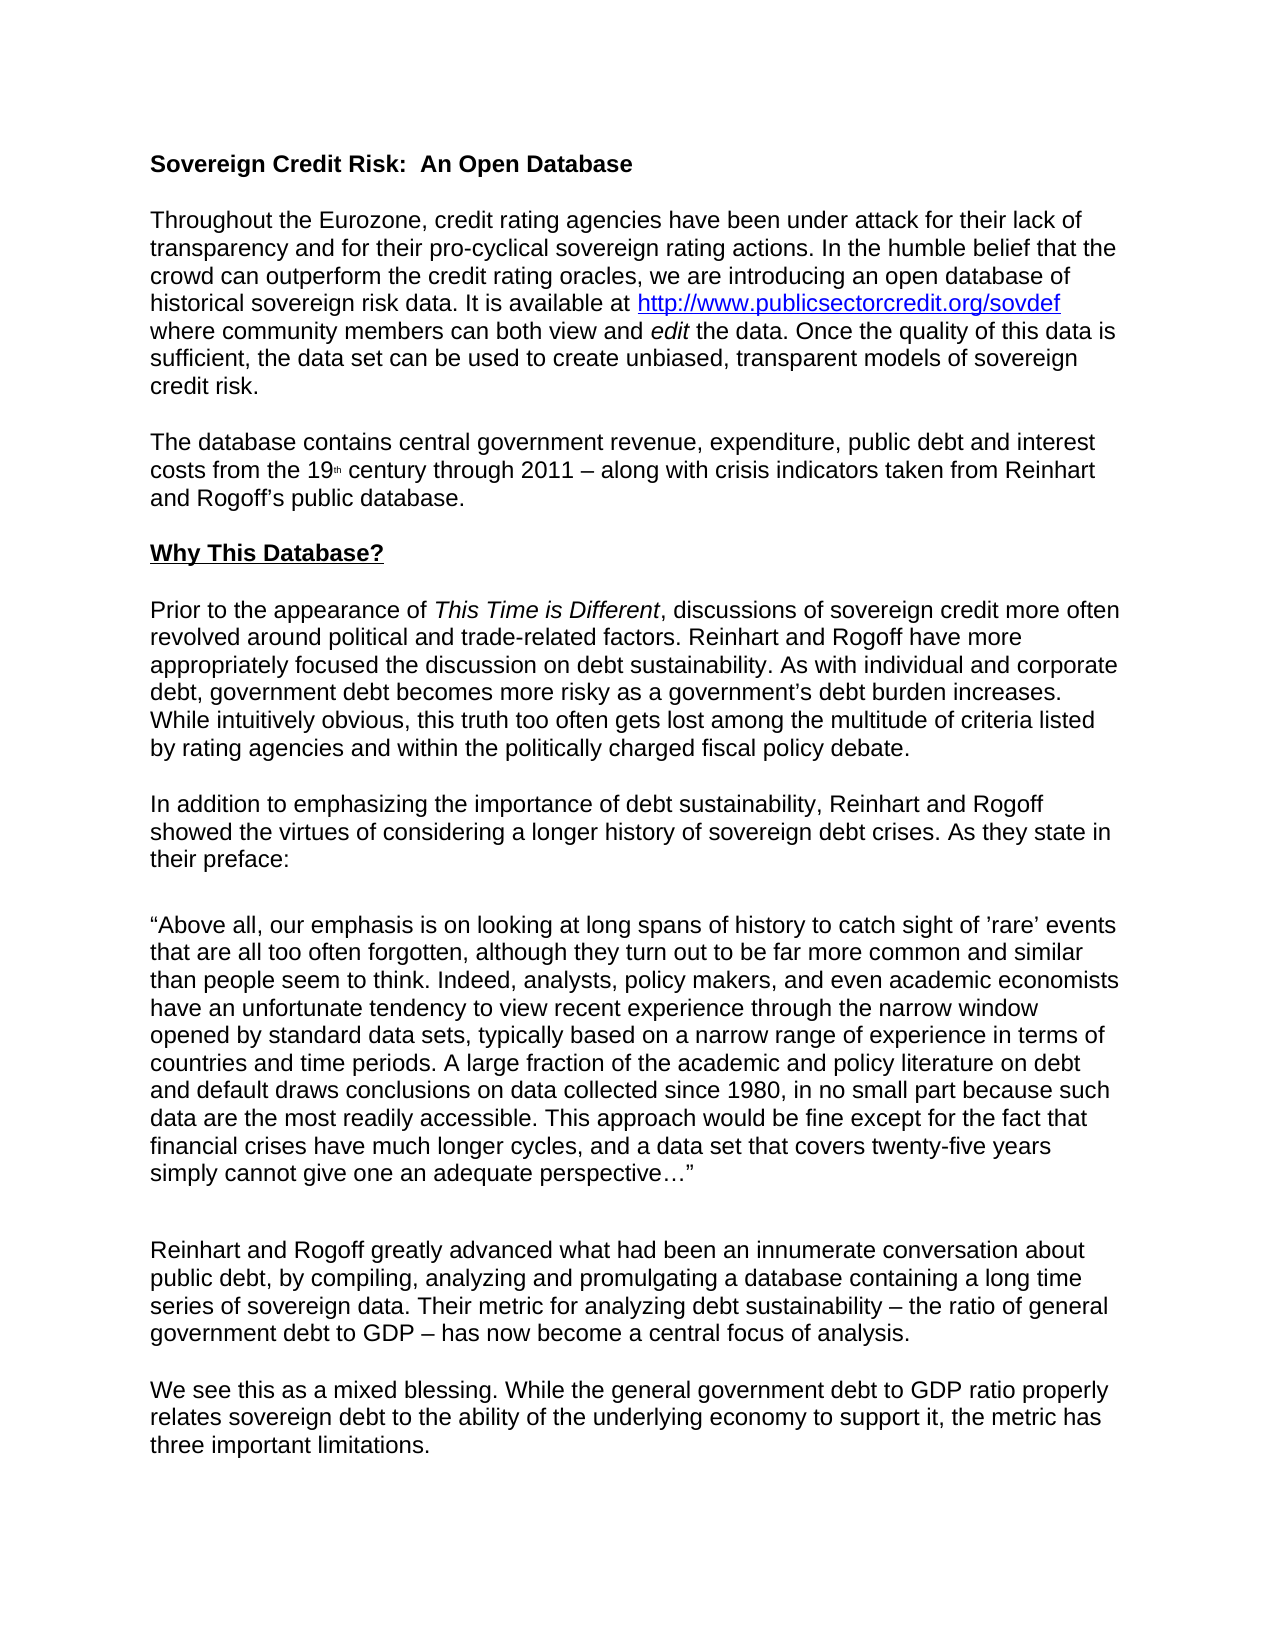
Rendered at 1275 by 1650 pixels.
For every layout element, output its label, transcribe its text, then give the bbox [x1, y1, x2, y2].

text In addition to emphasizing the importance of debt sustainability, Reinhart and Rogoff showed the virtues of considering a longer history of sovereign debt crises. As they state in their preface: [150, 790, 1125, 873]
text Why This Database? [150, 539, 1125, 567]
text The database contains central government revenue, expenditure, public debt and interest costs from the 19th century through 2011 – along with crisis indicators taken from Reinhart and Rogoff’s public database. [150, 428, 1125, 539]
text Prior to the appearance of This Time is Different, discussions of sovereign credit more often revolved around political and trade-related factors. Reinhart and Rogoff have more appropriately focused the discussion on debt sustainability. As with individual and corporate debt, government debt becomes more risky as a government’s debt burden increases. While intuitively obvious, this truth too often gets lost among the multitude of criteria listed by rating agencies and within the politically charged fiscal policy debate. [150, 596, 1125, 761]
text Sovereign Credit Risk: An Open Database [150, 150, 1125, 178]
text Reinhart and Rogoff greatly advanced what had been an innumerate conversation about public debt, by compiling, analyzing and promulgating a database containing a long time series of sovereign data. Their metric for analyzing debt sustainability – the ratio of general government debt to GDP – has now become a central focus of analysis. [150, 1236, 1125, 1347]
text Throughout the Eurozone, credit rating agencies have been under attack for their lack of transparency and for their pro-cyclical sovereign rating actions. In the humble belief that the crowd can outperform the credit rating oracles, we are introducing an open database of historical sovereign risk data. It is available at http://www.publicsectorcredit.org/sovdef where community members can both view and edit the data. Once the quality of this data is sufficient, the data set can be used to create unbiased, transparent models of sovereign credit risk. [150, 206, 1125, 399]
text We see this as a mixed blessing. While the general government debt to GDP ratio properly relates sovereign debt to the ability of the underlying economy to support it, the metric has three important limitations. [150, 1376, 1125, 1458]
text “Above all, our emphasis is on looking at long spans of history to catch sight of ’rare’ events that are all too often forgotten, although they turn out to be far more common and similar than people seem to think. Indeed, analysts, policy makers, and even academic economists have an unfortunate tendency to view recent experience through the narrow window opened by standard data sets, typically based on a narrow range of experience in terms of countries and time periods. A large fraction of the academic and policy literature on debt and default draws conclusions on data collected since 1980, in no small part because such data are the most readily accessible. This approach would be fine except for the fact that financial crises have much longer cycles, and a data set that covers twenty-five years simply cannot give one an adequate perspective…” [150, 911, 1125, 1187]
